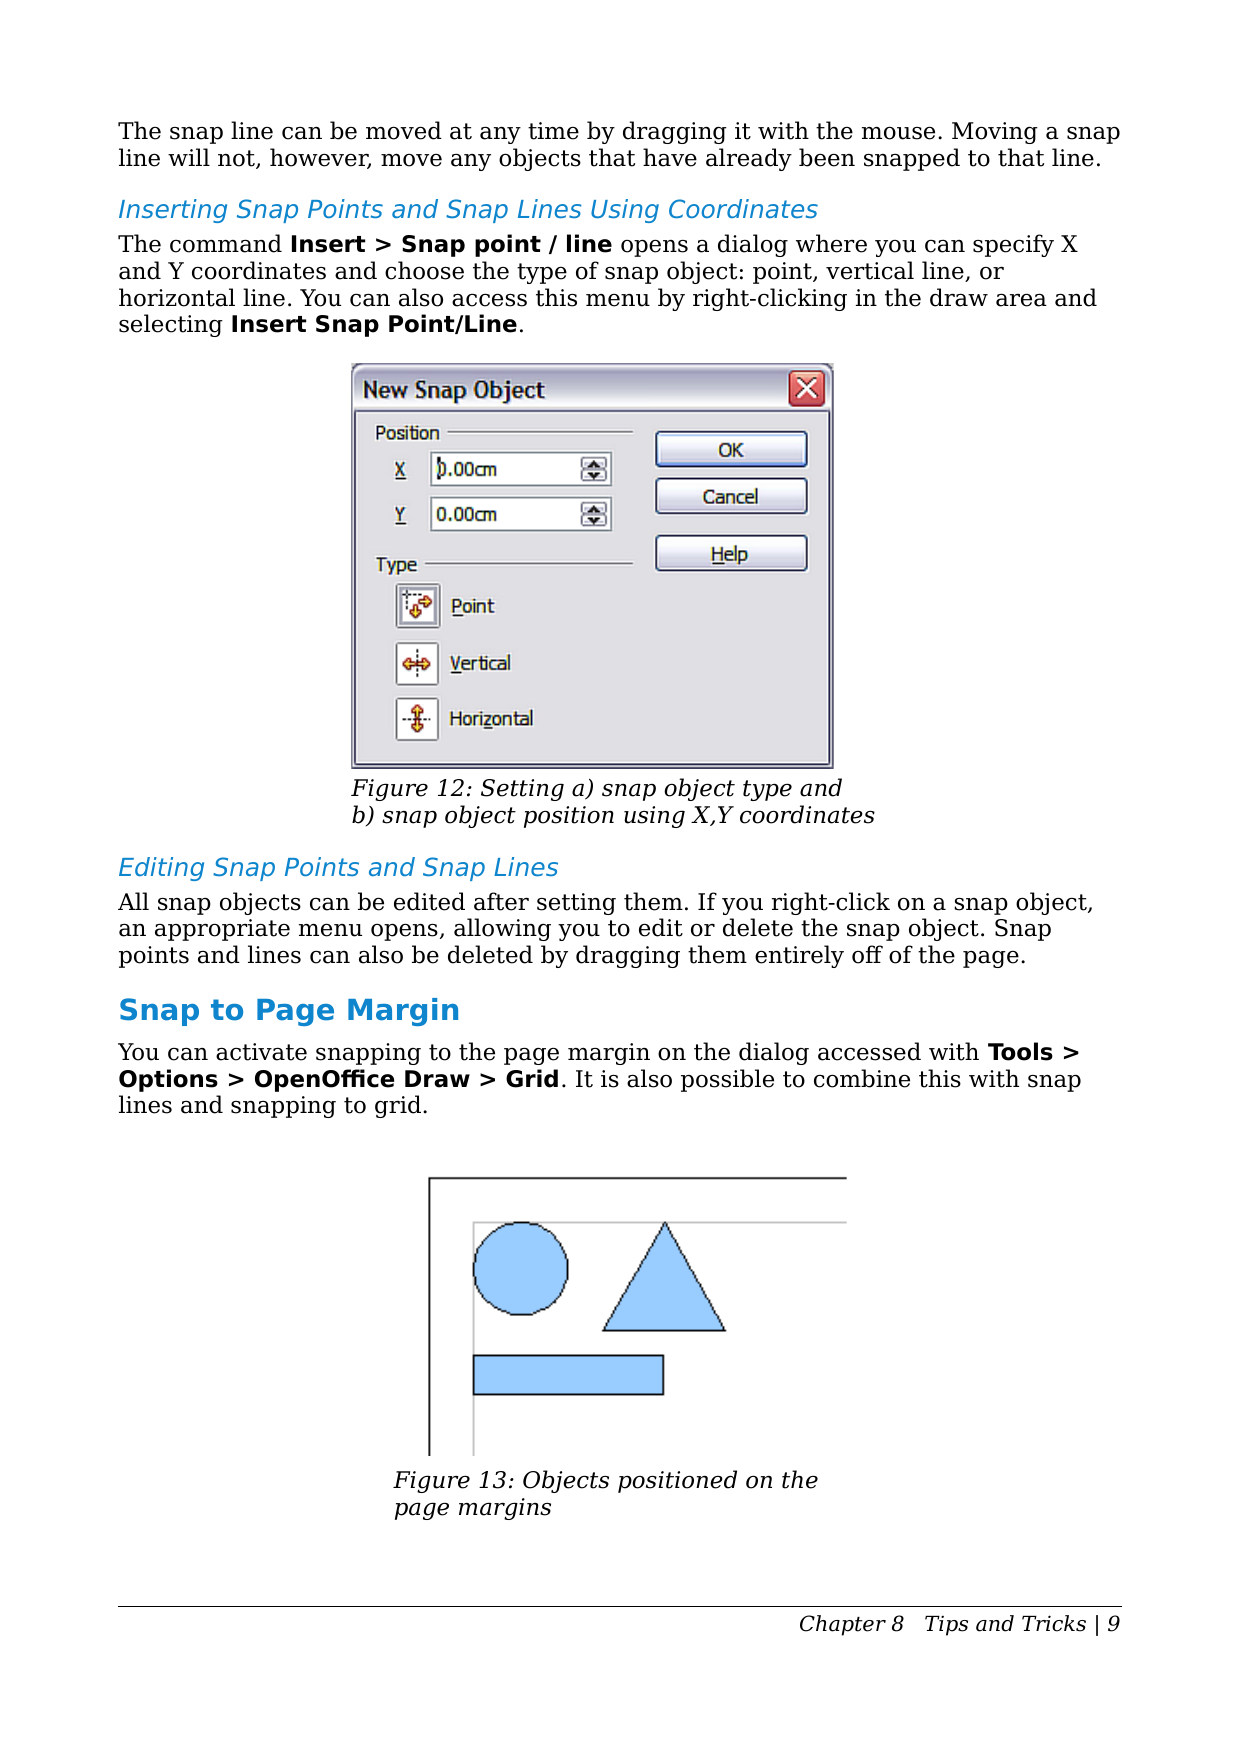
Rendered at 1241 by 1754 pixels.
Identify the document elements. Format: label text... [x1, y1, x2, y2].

list Figure 12: Setting a) snap object type and b) snap object position using X,Y coordinates [351, 776, 889, 829]
subtitle Snap to Page Margin [118, 993, 1122, 1027]
subtitle Inserting Snap Points and Snap Lines Using Coordinates [118, 196, 1122, 225]
text The snap line can be moved at any time by dragging it with the mouse. Moving a snap line will not, however, move any objects that have already been snapped to that line. [118, 118, 1122, 171]
text The command Insert > Snap point / line opens a dialog where you can specify X and Y coordinates and choose the type of snap object: point, vertical line, or horizontal line. You can also access this menu by right-clicking in the draw area and selecting Insert Snap Point/Line. [118, 231, 1122, 338]
picture [393, 1144, 847, 1456]
text You can activate snapping to the page margin on the dialog accessed with Tools > Options > OpenOffice Draw > Grid. It is also possible to combine this with snap lines and snapping to grid. [118, 1039, 1122, 1119]
text All snap objects can be edited after setting them. If you right-click on a snap object, an appropriate menu opens, allowing you to edit or delete the snap object. Snap points and lines can also be deleted by dragging them entirely off of the page. [118, 889, 1122, 969]
subtitle Editing Snap Points and Snap Lines [118, 853, 1122, 882]
picture [351, 363, 834, 769]
text Figure 13: Objects positioned on the page margins [393, 1468, 847, 1521]
